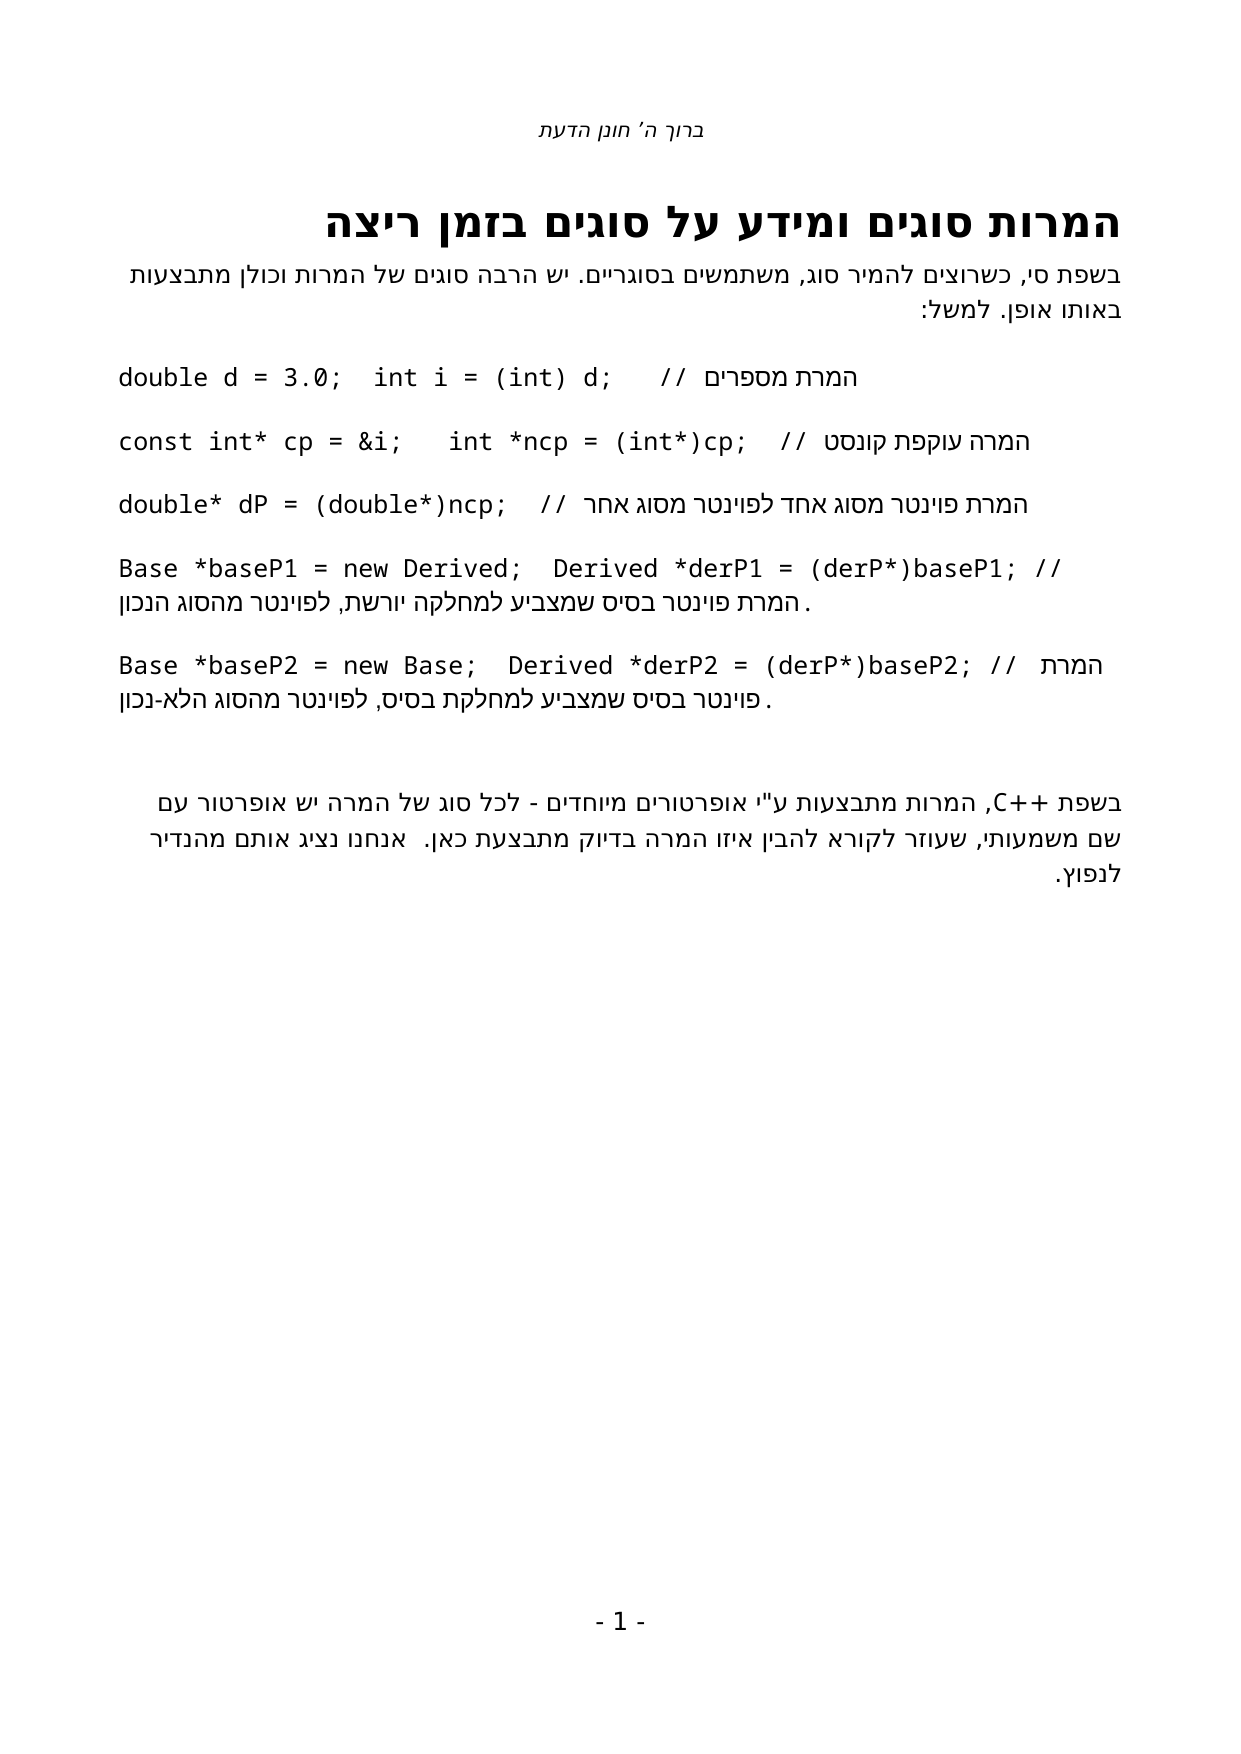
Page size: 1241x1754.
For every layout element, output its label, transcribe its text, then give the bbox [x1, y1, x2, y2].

text בשפת ++C, המרות מתבצעות ע"י אופרטורים מיוחדים - לכל סוג של המרה יש אופרטור עם שם משמעותי, שעוזר לקורא להבין איזו המרה בדיוק מתבצעת כאן. אנחנו נציג אותם מהנדיר לנפוץ. [118, 784, 1122, 888]
text בשפת סי, כשרוצים להמיר סוג, משתמשים בסוגריים. יש הרבה סוגים של המרות וכולן מתבצעות באותו אופן. למשל: [118, 260, 1122, 324]
text double* dP = (double*)ncp; // המרת פוינטר מסוג אחד לפוינטר מסוג אחר [118, 487, 1122, 521]
text double d = 3.0; int i = (int) d; // המרת מספרים [118, 360, 1122, 394]
subtitle המרות סוגים ומידע על סוגים בזמן ריצה [118, 197, 1122, 248]
text Base *baseP1 = new Derived; Derived *derP1 = (derP*)baseP1; // המרת פוינטר בסיס שמצביע למחלקה יורשת, לפוינטר מהסוג הנכון. [118, 550, 1122, 618]
text Base *baseP2 = new Base; Derived *derP2 = (derP*)baseP2; // המרת פוינטר בסיס שמצביע למחלקת בסיס, לפוינטר מהסוג הלא-נכון. [118, 648, 1122, 716]
text const int* cp = &i; int *ncp = (int*)cp; // המרה עוקפת קונסט [118, 423, 1122, 457]
